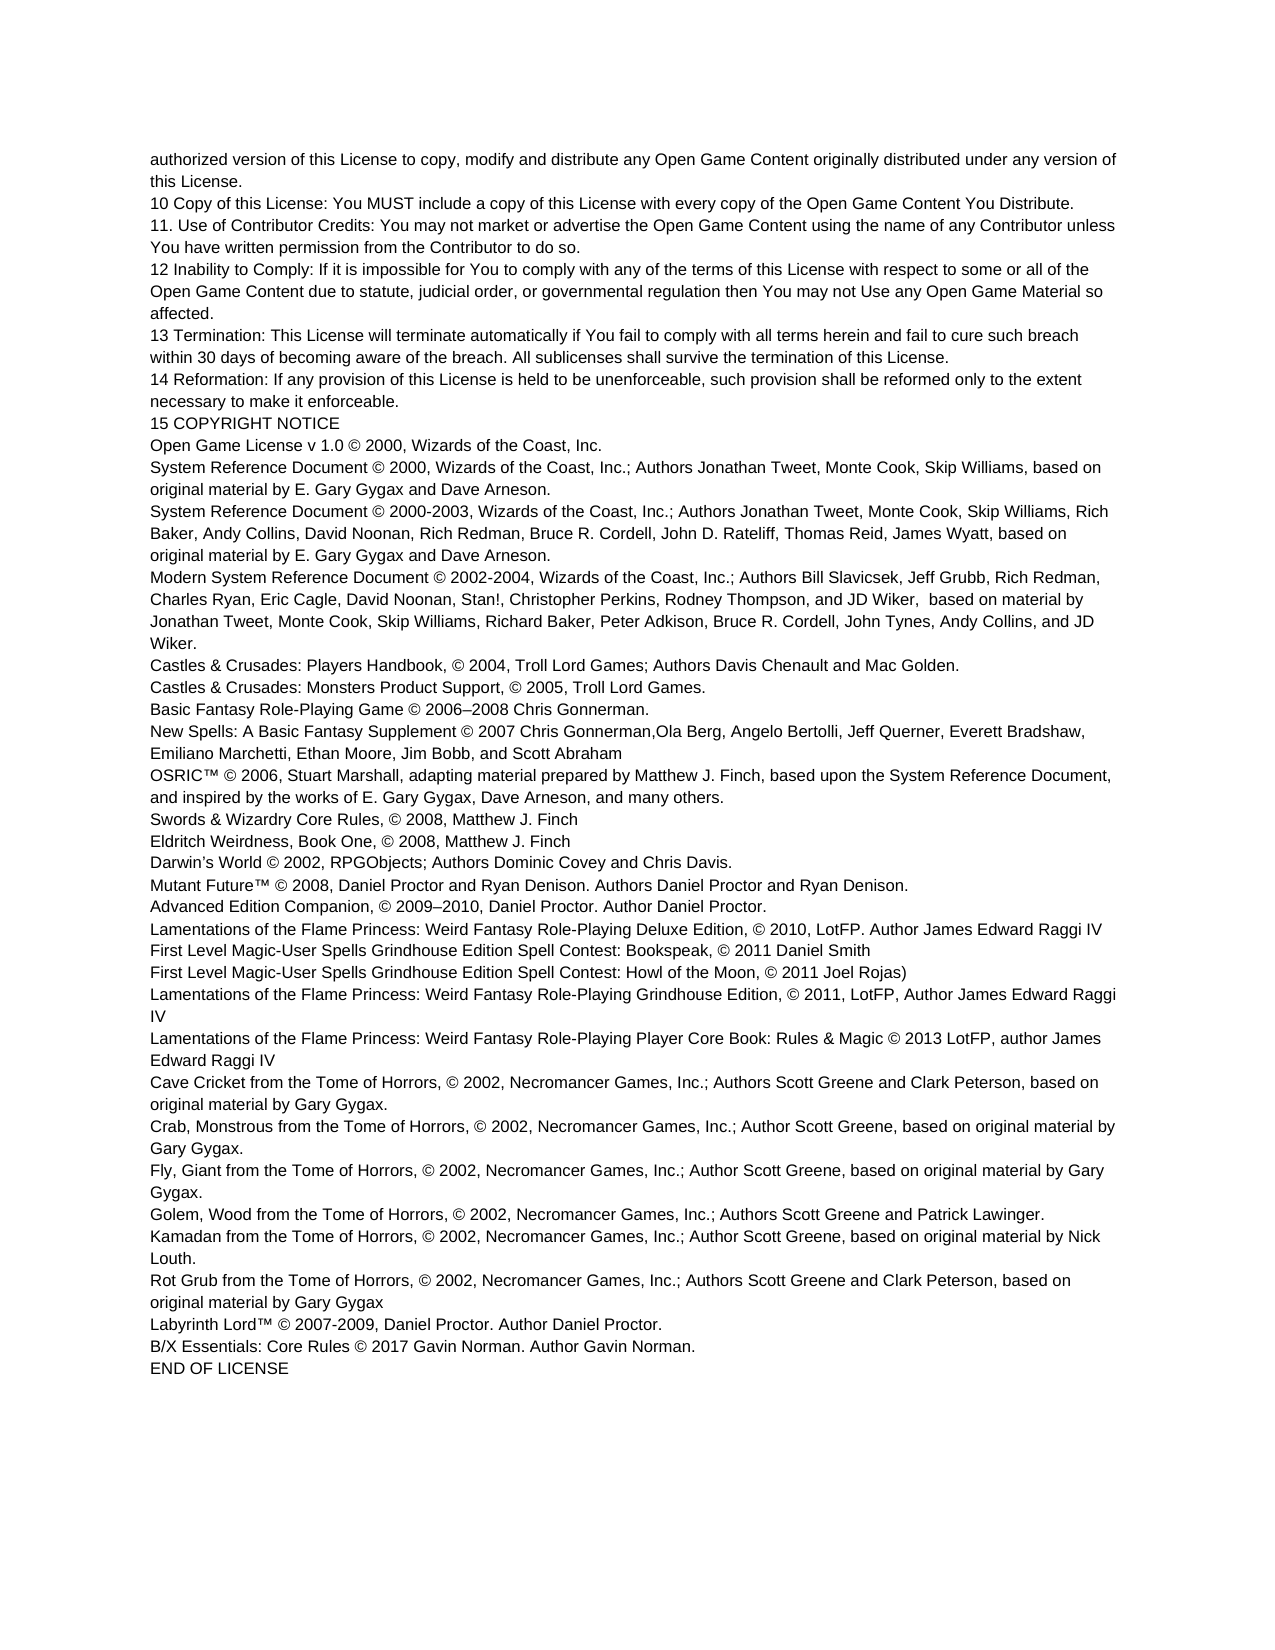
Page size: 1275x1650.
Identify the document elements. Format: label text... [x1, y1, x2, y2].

text System Reference Document © 2000-2003, Wizards of the Coast, Inc.; Authors Jonathan Tweet, Monte Cook, Skip Williams, Rich Baker, Andy Collins, David Noonan, Rich Redman, Bruce R. Cordell, John D. Rateliff, Thomas Reid, James Wyatt, based on original material by E. Gary Gygax and Dave Arneson. [150, 502, 1125, 565]
text Cave Cricket from the Tome of Horrors, © 2002, Necromancer Games, Inc.; Authors Scott Greene and Clark Peterson, based on original material by Gary Gygax. [150, 1073, 1125, 1114]
text Golem, Wood from the Tome of Horrors, © 2002, Necromancer Games, Inc.; Authors Scott Greene and Patrick Lawinger. [150, 1205, 1125, 1224]
text Swords & Wizardry Core Rules, © 2008, Matthew J. Finch [150, 809, 1125, 828]
text Rot Grub from the Tome of Horrors, © 2002, Necromancer Games, Inc.; Authors Scott Greene and Clark Peterson, based on original material by Gary Gygax [150, 1271, 1125, 1312]
text Fly, Giant from the Tome of Horrors, © 2002, Necromancer Games, Inc.; Author Scott Greene, based on original material by Gary Gygax. [150, 1161, 1125, 1202]
text 15 COPYRIGHT NOTICE [150, 414, 1125, 433]
text 12 Inability to Comply: If it is impossible for You to comply with any of the terms of this License with respect to some or all of the Open Game Content due to statute, judicial order, or governmental regulation then You may not Use any Open Game Material so affected. [150, 260, 1125, 323]
text Open Game License v 1.0 © 2000, Wizards of the Coast, Inc. [150, 436, 1125, 455]
text Basic Fantasy Role-Playing Game © 2006–2008 Chris Gonnerman. [150, 699, 1125, 719]
text Kamadan from the Tome of Horrors, © 2002, Necromancer Games, Inc.; Author Scott Greene, based on original material by Nick Louth. [150, 1227, 1125, 1268]
text Lamentations of the Flame Princess: Weird Fantasy Role-Playing Grindhouse Edition, © 2011, LotFP, Author James Edward Raggi IV [150, 985, 1125, 1026]
text 11. Use of Contributor Credits: You may not market or advertise the Open Game Content using the name of any Contributor unless You have written permission from the Contributor to do so. [150, 216, 1125, 257]
text Lamentations of the Flame Princess: Weird Fantasy Role-Playing Player Core Book: Rules & Magic © 2013 LotFP, author James Edward Raggi IV [150, 1029, 1125, 1070]
text First Level Magic-User Spells Grindhouse Edition Spell Contest: Bookspeak, © 2011 Daniel Smith [150, 941, 1125, 960]
text Darwin’s World © 2002, RPGObjects; Authors Dominic Covey and Chris Davis. [150, 853, 1125, 872]
text New Spells: A Basic Fantasy Supplement © 2007 Chris Gonnerman,Ola Berg, Angelo Bertolli, Jeff Querner, Everett Bradshaw, Emiliano Marchetti, Ethan Moore, Jim Bobb, and Scott Abraham [150, 721, 1125, 763]
text First Level Magic-User Spells Grindhouse Edition Spell Contest: Howl of the Moon, © 2011 Joel Rojas) [150, 963, 1125, 982]
text Modern System Reference Document © 2002-2004, Wizards of the Coast, Inc.; Authors Bill Slavicsek, Jeff Grubb, Rich Redman, Charles Ryan, Eric Cagle, David Noonan, Stan!, Christopher Perkins, Rodney Thompson, and JD Wiker, based on material by Jonathan Tweet, Monte Cook, Skip Williams, Richard Baker, Peter Adkison, Bruce R. Cordell, John Tynes, Andy Collins, and JD Wiker. [150, 568, 1125, 653]
text Mutant Future™ © 2008, Daniel Proctor and Ryan Denison. Authors Daniel Proctor and Ryan Denison. [150, 875, 1125, 894]
text Advanced Edition Companion, © 2009–2010, Daniel Proctor. Author Daniel Proctor. [150, 897, 1125, 916]
text Lamentations of the Flame Princess: Weird Fantasy Role-Playing Deluxe Edition, © 2010, LotFP. Author James Edward Raggi IV [150, 919, 1125, 938]
text authorized version of this License to copy, modify and distribute any Open Game Content originally distributed under any version of this License. [150, 150, 1125, 191]
text 14 Reformation: If any provision of this License is held to be unenforceable, such provision shall be reformed only to the extent necessary to make it enforceable. [150, 370, 1125, 411]
text Eldritch Weirdness, Book One, © 2008, Matthew J. Finch [150, 831, 1125, 851]
text Castles & Crusades: Monsters Product Support, © 2005, Troll Lord Games. [150, 677, 1125, 697]
text 10 Copy of this License: You MUST include a copy of this License with every copy of the Open Game Content You Distribute. [150, 194, 1125, 213]
text B/X Essentials: Core Rules © 2017 Gavin Norman. Author Gavin Norman. [150, 1337, 1125, 1356]
text END OF LICENSE [150, 1359, 1125, 1378]
text Labyrinth Lord™ © 2007-2009, Daniel Proctor. Author Daniel Proctor. [150, 1315, 1125, 1334]
text Castles & Crusades: Players Handbook, © 2004, Troll Lord Games; Authors Davis Chenault and Mac Golden. [150, 656, 1125, 675]
text System Reference Document © 2000, Wizards of the Coast, Inc.; Authors Jonathan Tweet, Monte Cook, Skip Williams, based on original material by E. Gary Gygax and Dave Arneson. [150, 458, 1125, 499]
text OSRIC™ © 2006, Stuart Marshall, adapting material prepared by Matthew J. Finch, based upon the System Reference Document, and inspired by the works of E. Gary Gygax, Dave Arneson, and many others. [150, 765, 1125, 807]
text 13 Termination: This License will terminate automatically if You fail to comply with all terms herein and fail to cure such breach within 30 days of becoming aware of the breach. All sublicenses shall survive the termination of this License. [150, 326, 1125, 367]
text Crab, Monstrous from the Tome of Horrors, © 2002, Necromancer Games, Inc.; Author Scott Greene, based on original material by Gary Gygax. [150, 1117, 1125, 1158]
